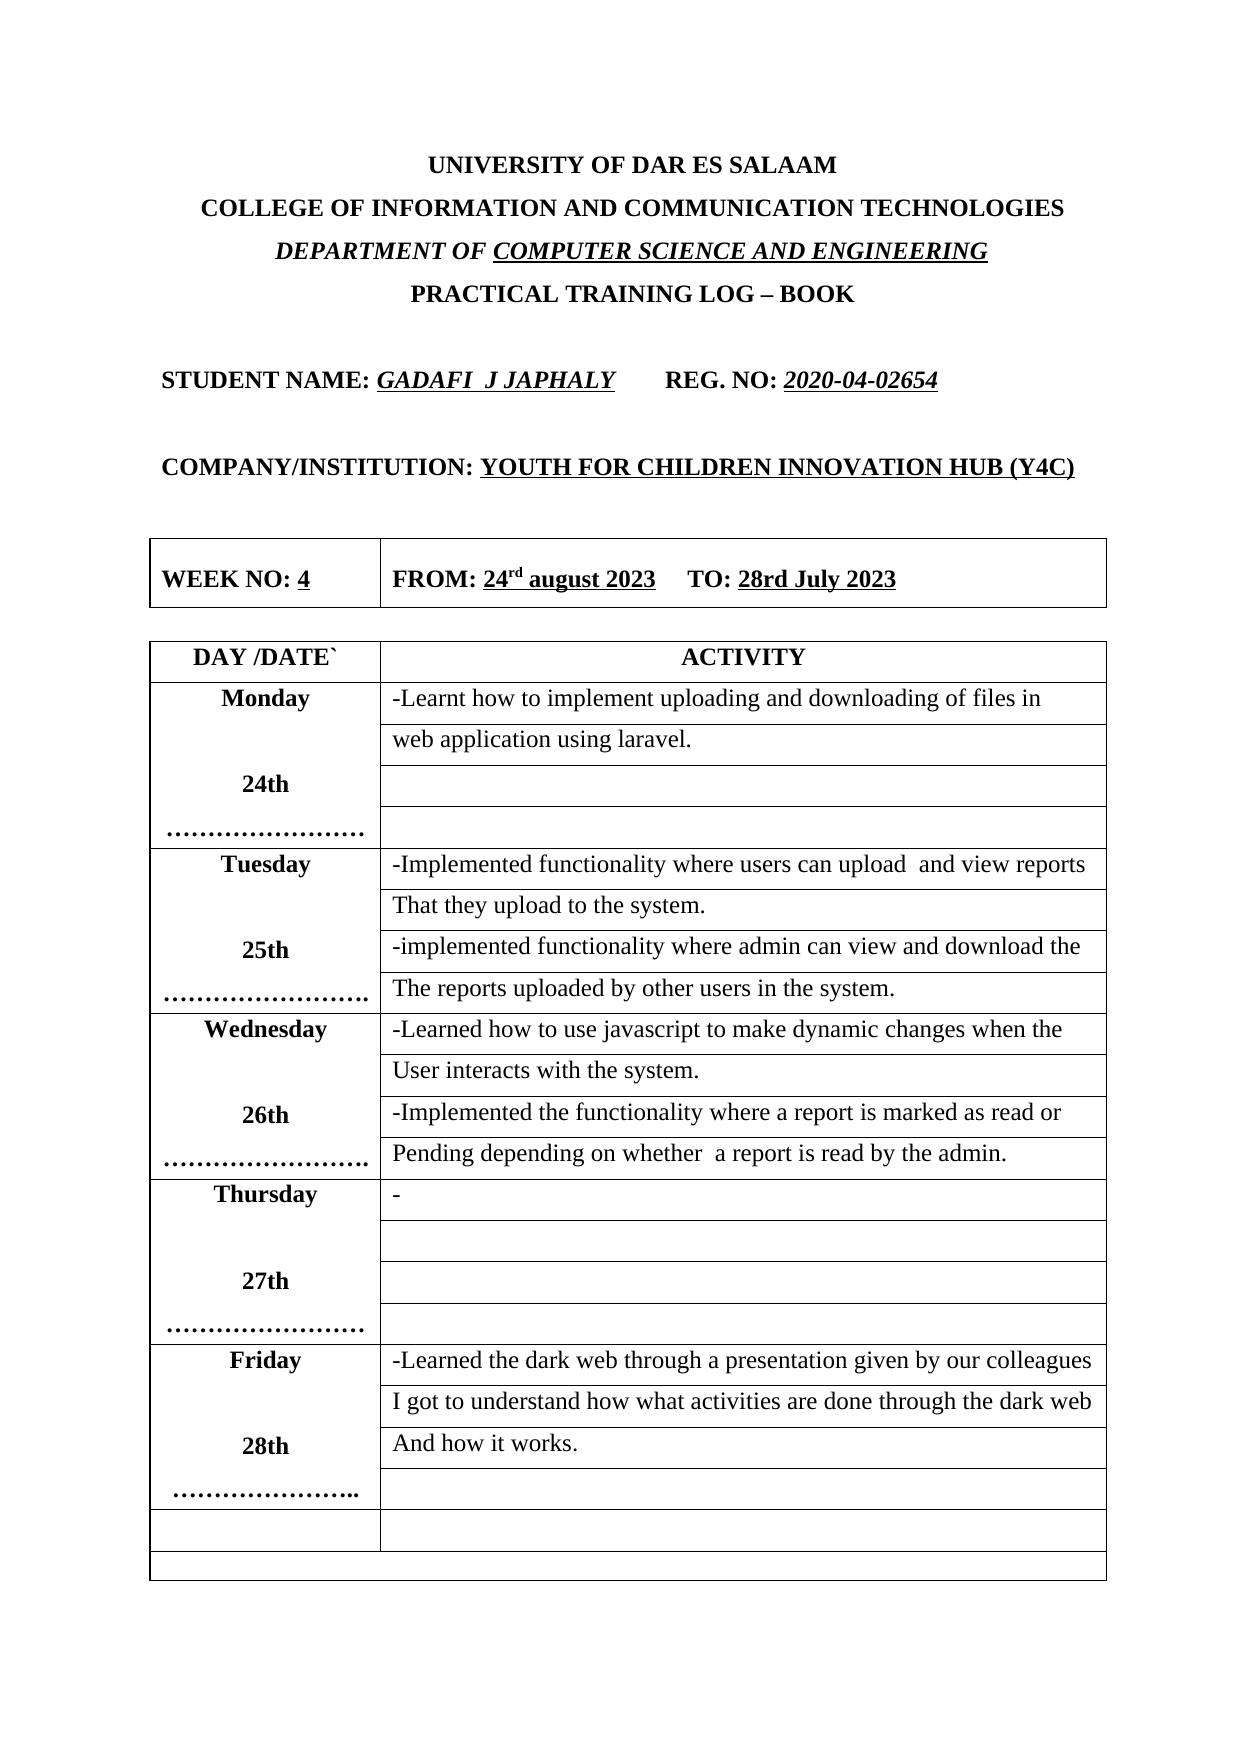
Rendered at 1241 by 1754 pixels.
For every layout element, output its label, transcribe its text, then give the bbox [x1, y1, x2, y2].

table_cell And how it works. [381, 1428, 1106, 1468]
table_cell REG. NO: 2020-04-02654 [635, 366, 1106, 452]
table_cell -implemented functionality where admin can view and download the [381, 931, 1106, 972]
table_cell [150, 608, 381, 641]
table_cell [381, 608, 1106, 641]
table_cell -Learned how to use javascript to make dynamic changes when the [381, 1014, 1106, 1054]
table_cell Wednesday 26th ……………………. [151, 1014, 380, 1178]
table_cell COMPANY/INSTITUTION: YOUTH FOR CHILDREN INNOVATION HUB (Y4C) [150, 452, 1106, 495]
table_cell Monday 24th …………………… [151, 683, 380, 848]
table_cell The reports uploaded by other users in the system. [381, 973, 1106, 1013]
table_cell FROM: 24rd august 2023 TO: 28rd July 2023 [381, 539, 1106, 607]
table_cell Pending depending on whether a report is read by the admin. [381, 1138, 1106, 1178]
table_cell [381, 1304, 1106, 1344]
table_cell [151, 1510, 380, 1551]
table_cell WEEK NO: 4 [151, 539, 380, 607]
table_cell User interacts with the system. [381, 1055, 1106, 1096]
table_header UNIVERSITY OF DAR ES SALAAM COLLEGE OF INFORMATION AND COMMUNICATION TECHNOLOGIES DEPARTMENT OF COMPUTER SCIENCE AND ENGINEERING PRACTICAL TRAINING LOG – BOOK [150, 150, 1106, 366]
table_cell -Learnt how to implement uploading and downloading of files in [381, 683, 1106, 723]
table_cell [381, 1221, 1106, 1261]
table_cell [381, 1262, 1106, 1302]
table_cell - [381, 1180, 1106, 1220]
table_cell [381, 766, 1106, 806]
table_cell [381, 1469, 1106, 1509]
table_cell Friday 28th ………………….. [151, 1345, 380, 1509]
table_cell STUDENT NAME: GADAFI J JAPHALY [150, 366, 635, 452]
table_cell [381, 807, 1106, 848]
table_cell [150, 495, 1106, 538]
table_cell DAY /DATE` [151, 642, 380, 682]
table_cell -Learned the dark web through a presentation given by our colleagues [381, 1345, 1106, 1385]
table_cell -Implemented the functionality where a report is marked as read or [381, 1097, 1106, 1137]
table_cell [381, 1510, 1106, 1551]
table_cell ACTIVITY [381, 642, 1106, 682]
table_cell I got to understand how what activities are done through the dark web [381, 1386, 1106, 1427]
table_cell -Implemented functionality where users can upload and view reports [381, 849, 1106, 889]
table_cell That they upload to the system. [381, 890, 1106, 930]
table_cell Tuesday 25th ……………………. [151, 849, 380, 1013]
table_cell [151, 1552, 1106, 1580]
table_cell web application using laravel. [381, 725, 1106, 765]
table_cell Thursday 27th …………………… [151, 1180, 380, 1344]
